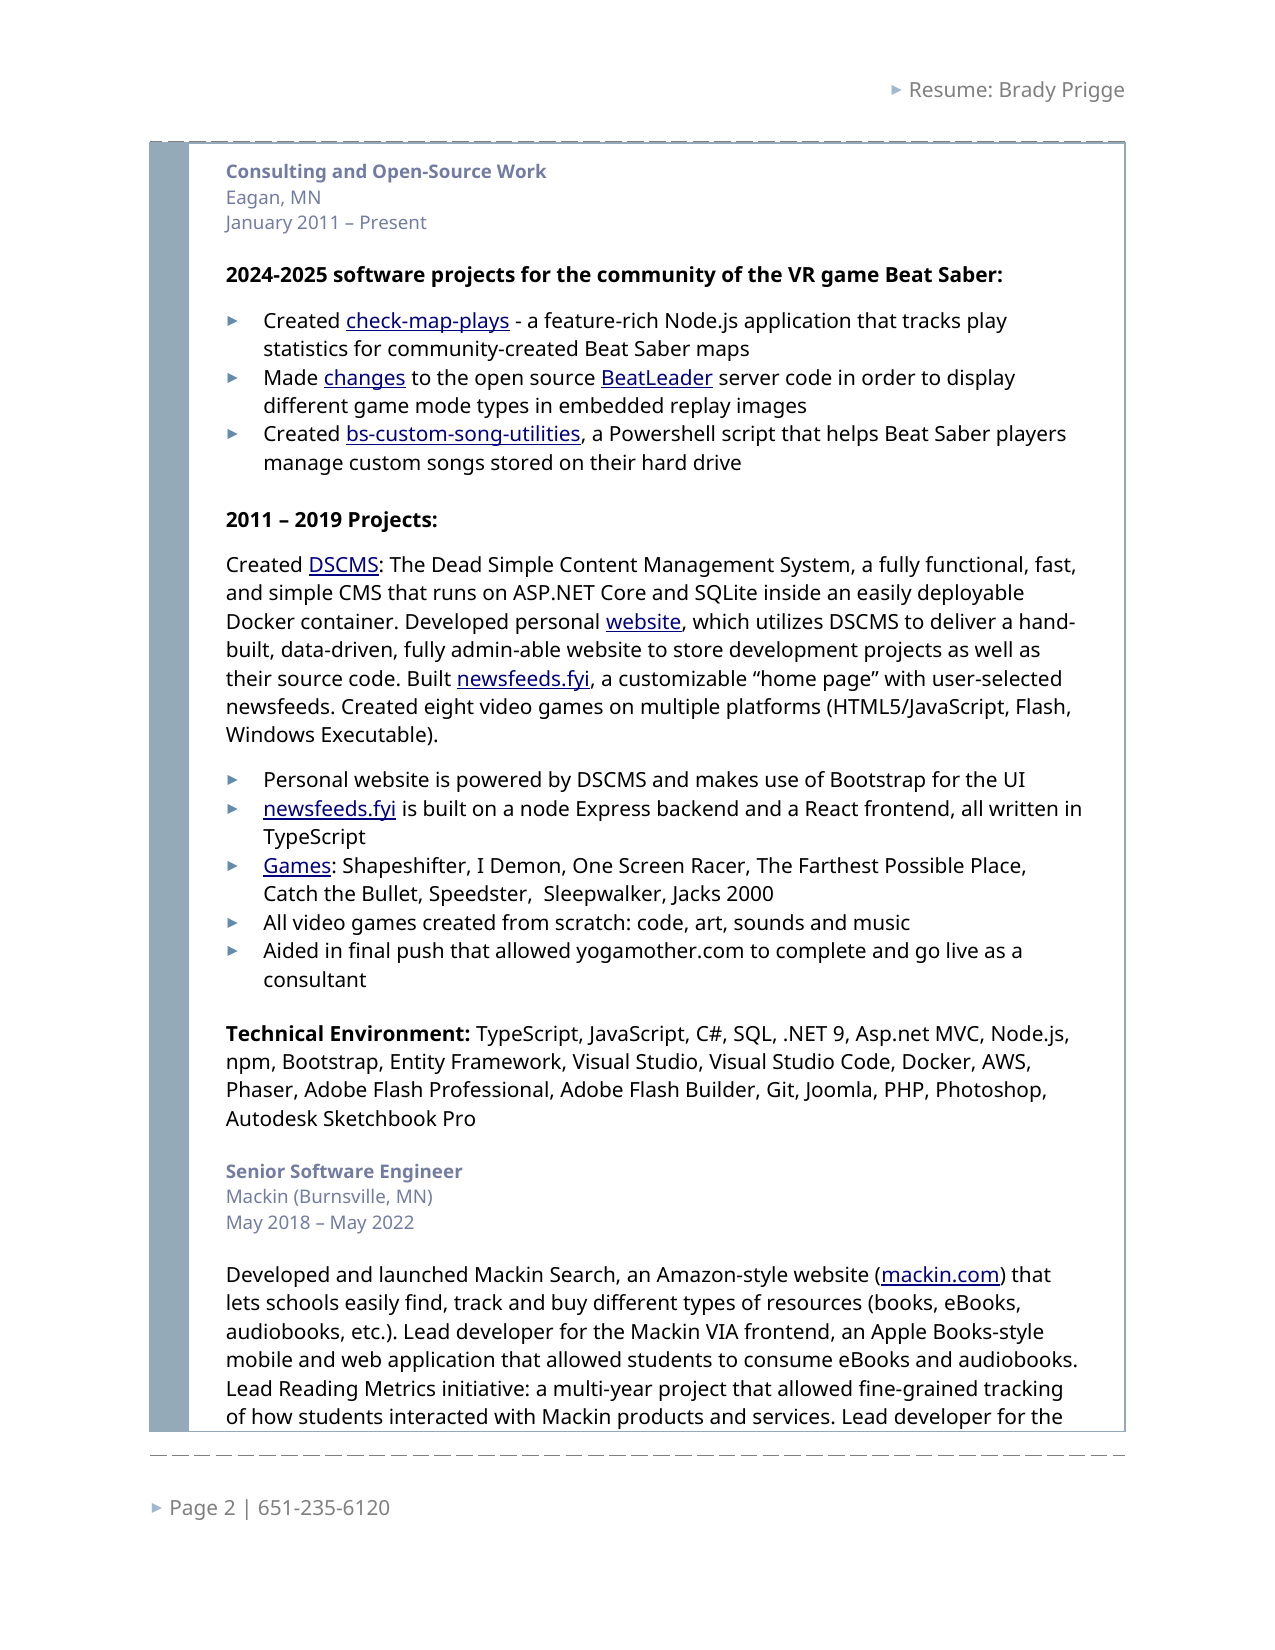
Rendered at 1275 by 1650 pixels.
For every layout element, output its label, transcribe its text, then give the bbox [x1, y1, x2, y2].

table_header [151, 144, 187, 1431]
table_header Consulting and Open-Source Work Eagan, MN January 2011 – Present 2024-2025 software projects for the community of the VR game Beat Saber: Created check-map-plays - a feature-rich Node.js application that tracks play statistics for community-created Beat Saber maps Made changes to the open source BeatLeader server code in order to display different game mode types in embedded replay images Created bs-custom-song-utilities, a Powershell script that helps Beat Saber players manage custom songs stored on their hard drive 2011 – 2019 Projects: Created DSCMS: The Dead Simple Content Management System, a fully functional, fast, and simple CMS that runs on ASP.NET Core and SQLite inside an easily deployable Docker container. Developed personal website, which utilizes DSCMS to deliver a hand-built, data-driven, fully admin-able website to store development projects as well as their source code. Built newsfeeds.fyi, a customizable “home page” with user-selected newsfeeds. Created eight video games on multiple platforms (HTML5/JavaScript, Flash, Windows Executable). Personal website is powered by DSCMS and makes use of Bootstrap for the UI newsfeeds.fyi is built on a node Express backend and a React frontend, all written in TypeScript Games: Shapeshifter, I Demon, One Screen Racer, The Farthest Possible Place, Catch the Bullet, Speedster, Sleepwalker, Jacks 2000 All video games created from scratch: code, art, sounds and music Aided in final push that allowed yogamother.com to complete and go live as a consultant Technical Environment: TypeScript, JavaScript, C#, SQL, .NET 9, Asp.net MVC, Node.js, npm, Bootstrap, Entity Framework, Visual Studio, Visual Studio Code, Docker, AWS, Phaser, Adobe Flash Professional, Adobe Flash Builder, Git, Joomla, PHP, Photoshop, Autodesk Sketchbook Pro Senior Software Engineer Mackin (Burnsville, MN) May 2018 – May 2022 Developed and launched Mackin Search, an Amazon-style website (mackin.com) that lets schools easily find, track and buy different types of resources (books, eBooks, audiobooks, etc.). Lead developer for the Mackin VIA frontend, an Apple Books-style mobile and web application that allowed students to consume eBooks and audiobooks. Lead Reading Metrics initiative: a multi-year project that allowed fine-grained tracking of how students interacted with Mackin products and services. Lead developer for the [189, 144, 1124, 1431]
